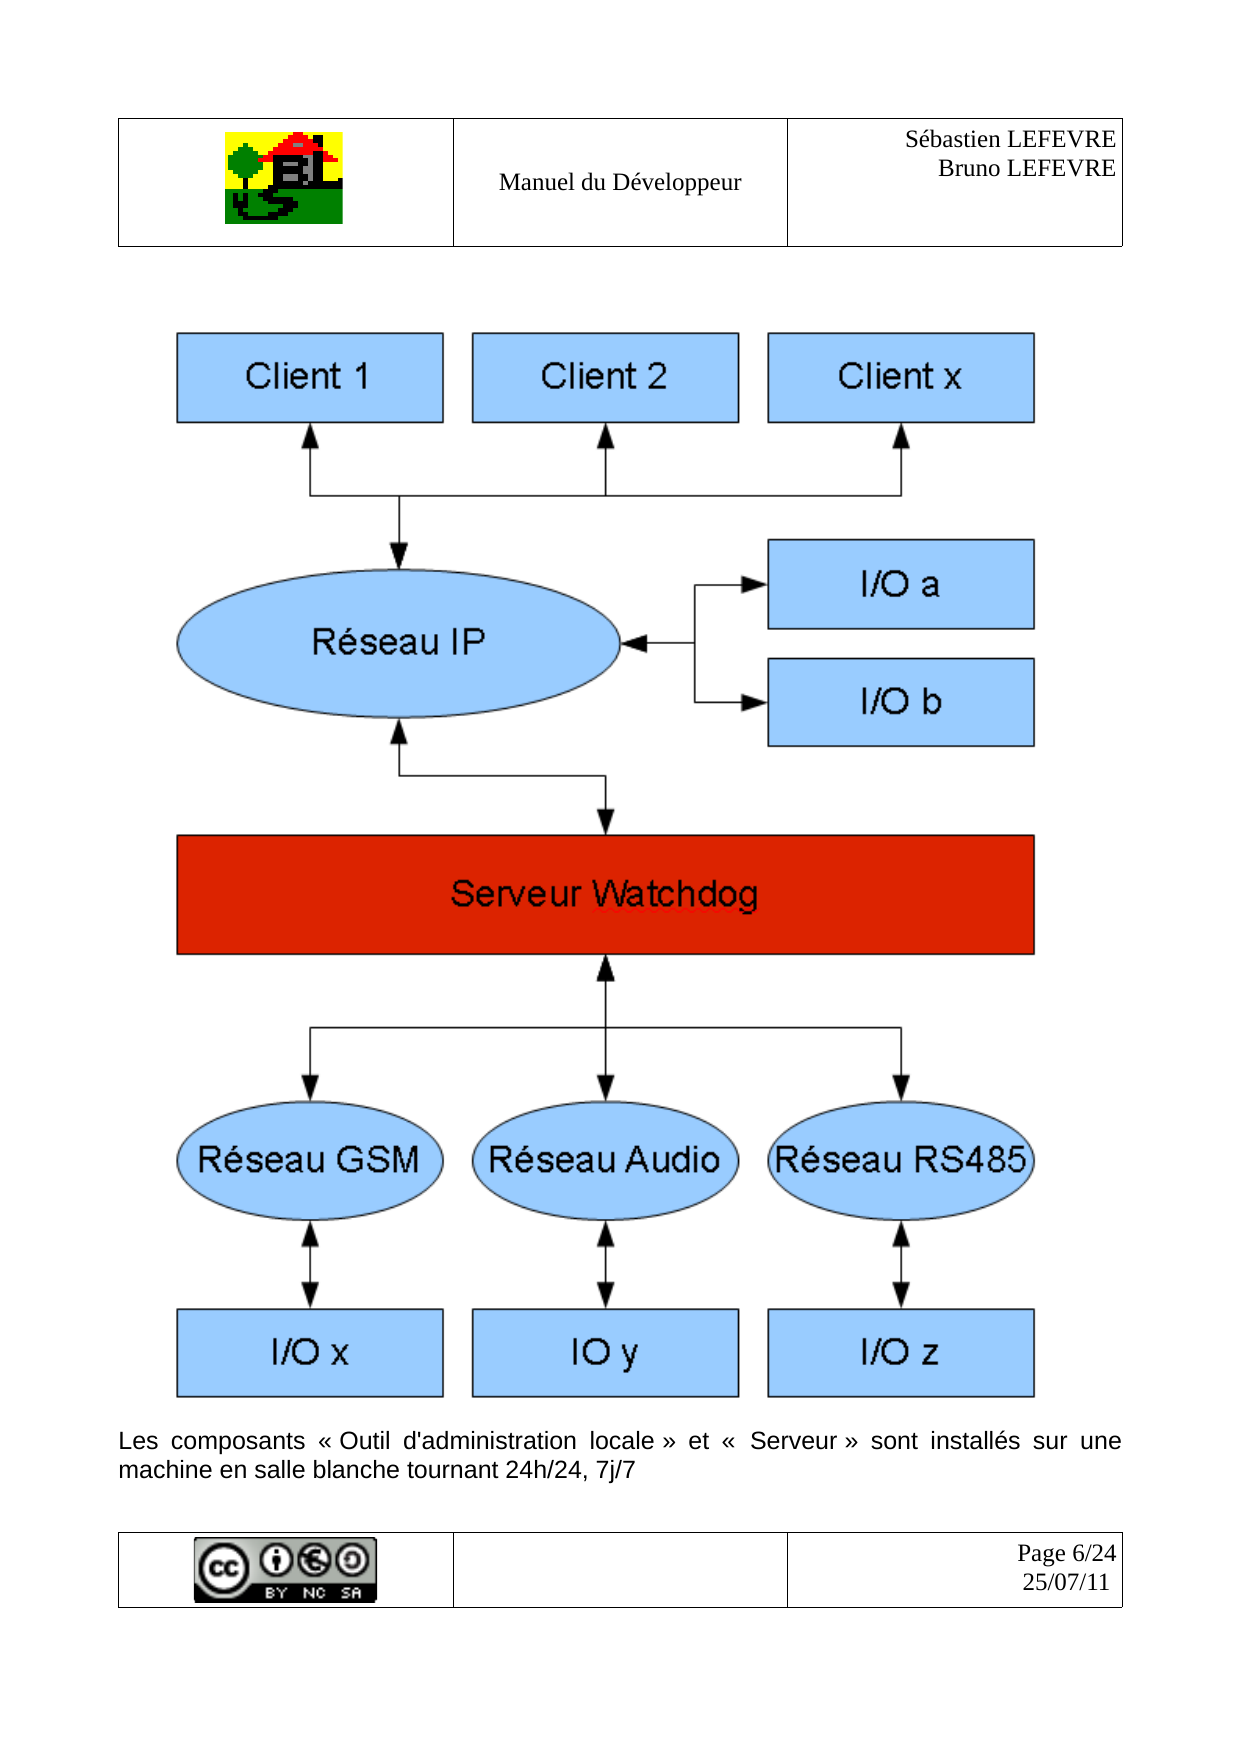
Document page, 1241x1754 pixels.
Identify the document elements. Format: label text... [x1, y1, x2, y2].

text Les composants « Outil d'administration locale » et « Serveur » sont installés sur une machine en salle blanche tournant 24h/24, 7j/7 [118, 304, 1122, 1483]
picture [225, 132, 343, 224]
picture [193, 1537, 378, 1603]
picture [147, 303, 1093, 1426]
